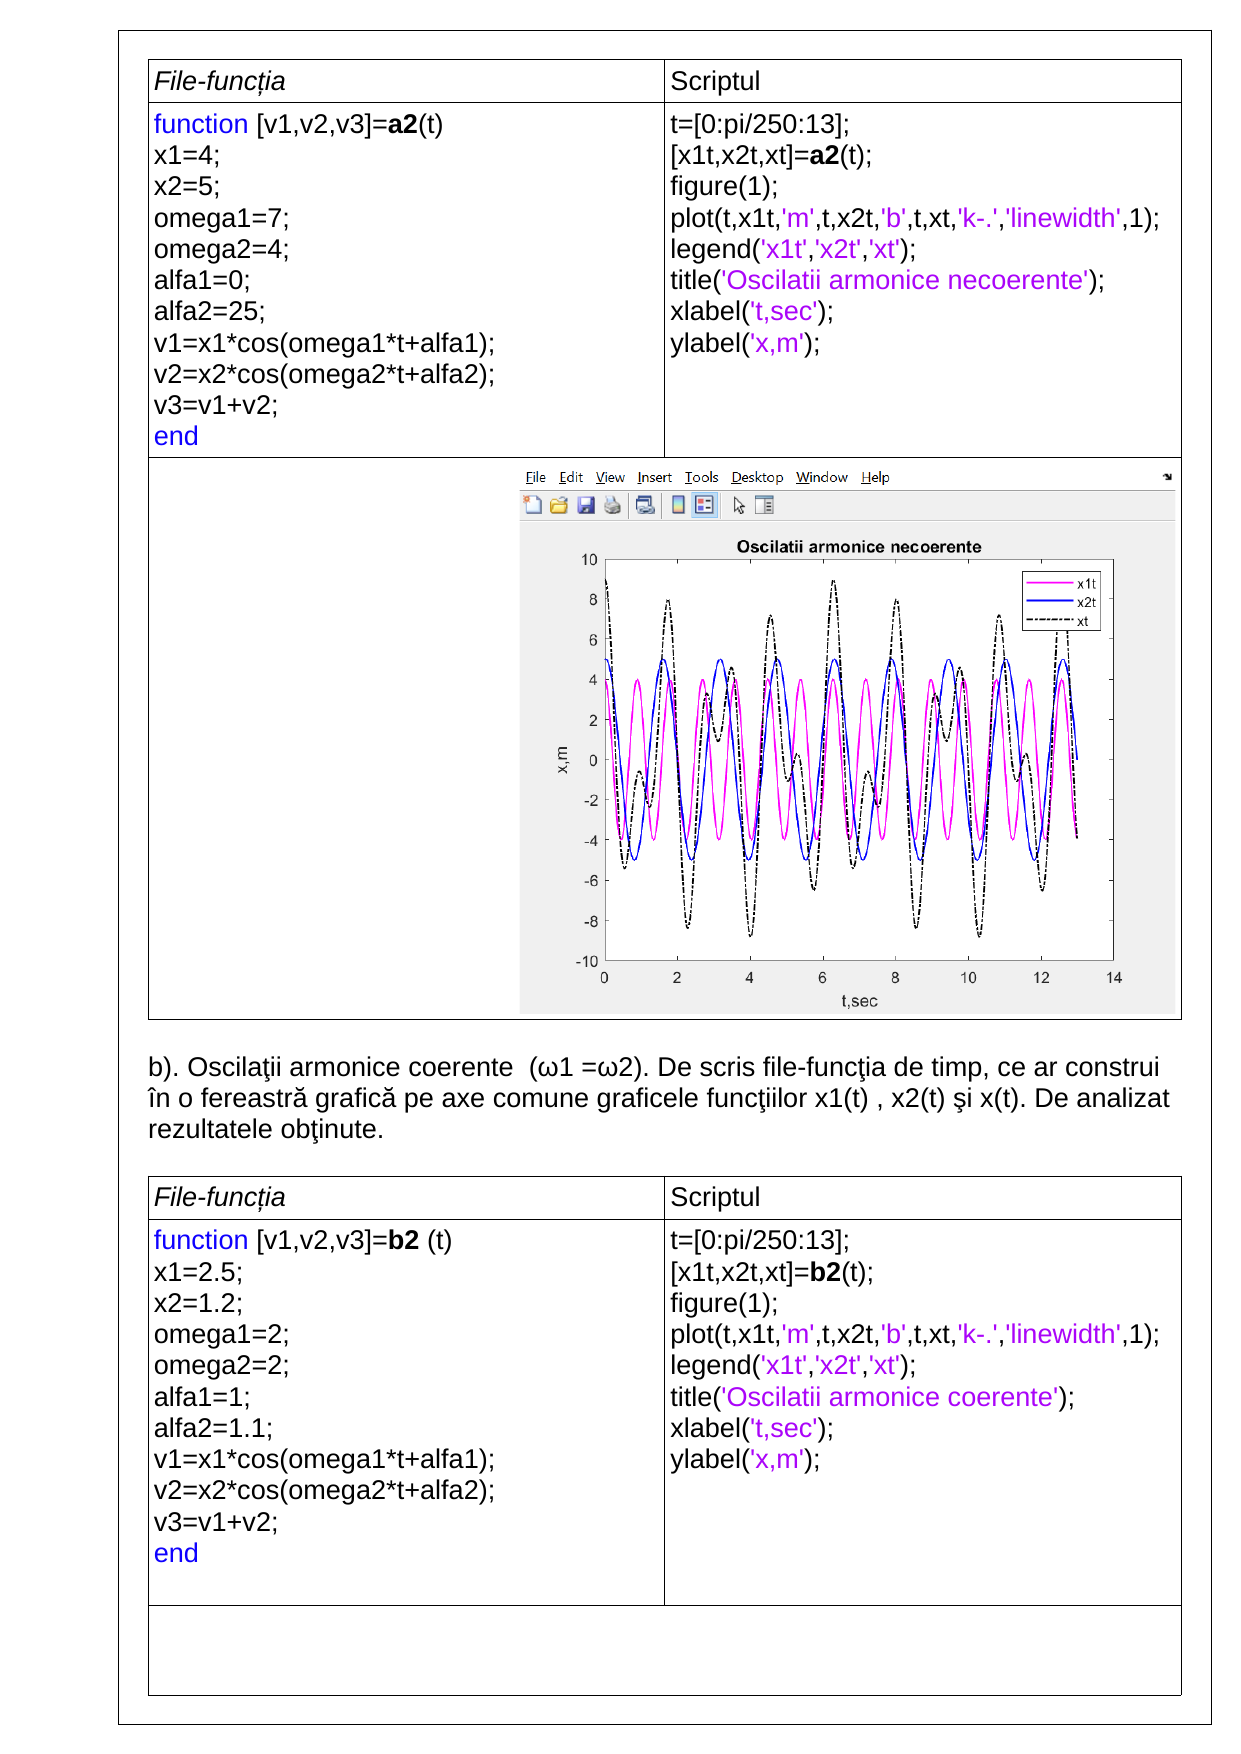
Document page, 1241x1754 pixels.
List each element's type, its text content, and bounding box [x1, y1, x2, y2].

table_header File-funcția [149, 1177, 664, 1218]
table_cell function [v1,v2,v3]=b2 (t) x1=2.5; x2=1.2; omega1=2; omega2=2; alfa1=1; alfa2=1.1; v1=x1*cos(omega1*t+alfa1); v2=x2*cos(omega2*t+alfa2); v3=v1+v2; end [149, 1220, 664, 1605]
picture [519, 463, 1176, 1014]
table_cell [149, 1606, 1181, 1695]
table_cell t=[0:pi/250:13]; [x1t,x2t,xt]=a2(t); figure(1); plot(t,x1t,'m',t,x2t,'b',t,xt,'k-.','linewidth',1); legend('x1t','x2t','xt'); title('Oscilatii armonice necoerente'); xlabel('t,sec'); ylabel('x,m'); [665, 103, 1181, 457]
text b). Oscilaţii armonice coerente (ω1 =ω2). De scris file-funcţia de timp, ce ar construi în o fereastră grafică pe axe comune graficele funcţiilor x1(t) , x2(t) şi х(t). De analizat rezultatele obţinute. [148, 1051, 1181, 1144]
table_cell function [v1,v2,v3]=a2(t) x1=4; x2=5; omega1=7; omega2=4; alfa1=0; alfa2=25; v1=x1*cos(omega1*t+alfa1); v2=x2*cos(omega2*t+alfa2); v3=v1+v2; end [149, 103, 664, 457]
table_cell [149, 458, 1181, 1019]
table_header Scriptul [665, 1177, 1181, 1218]
table_header File-funcția [149, 60, 664, 102]
table_cell t=[0:pi/250:13]; [x1t,x2t,xt]=b2(t); figure(1); plot(t,x1t,'m',t,x2t,'b',t,xt,'k-.','linewidth',1); legend('x1t','x2t','xt'); title('Oscilatii armonice coerente'); xlabel('t,sec'); ylabel('x,m'); [665, 1220, 1181, 1605]
table_header Scriptul [665, 60, 1181, 102]
